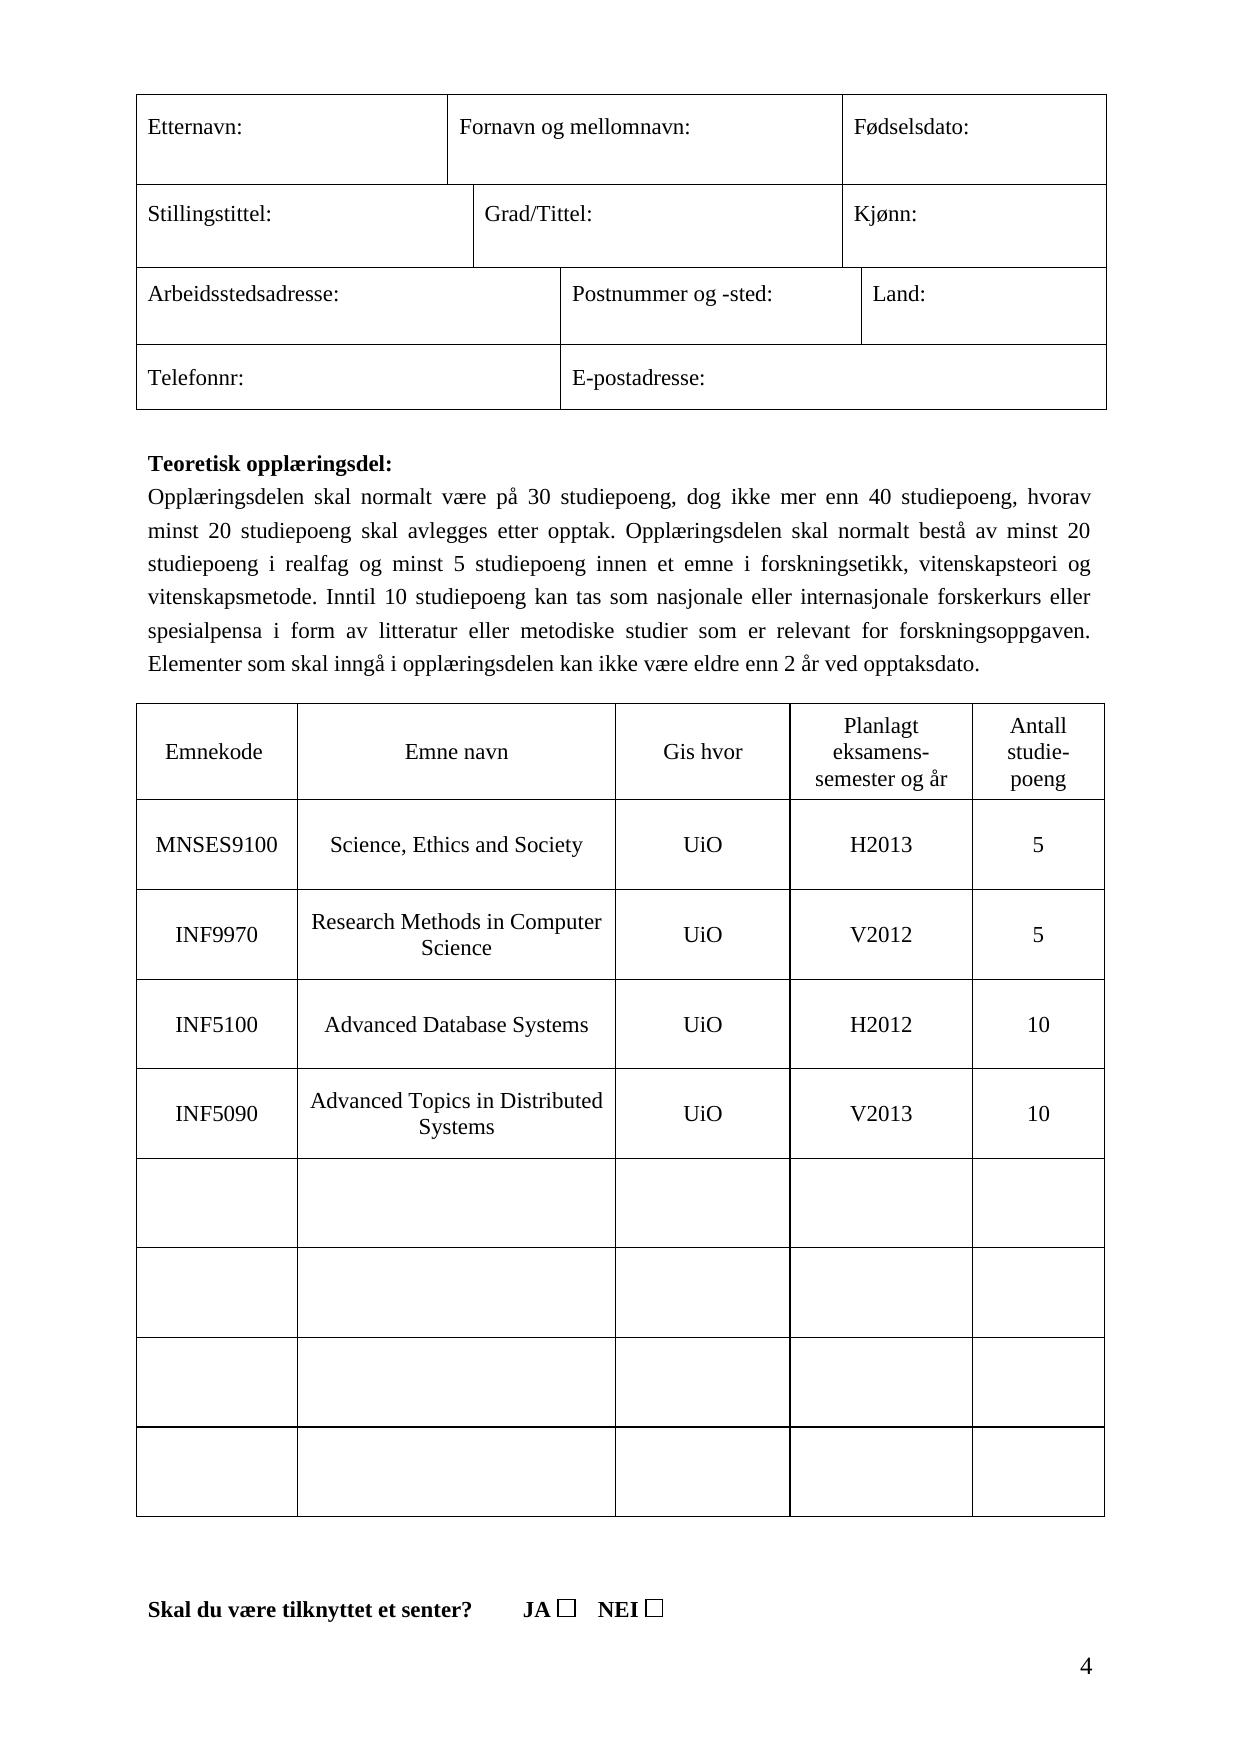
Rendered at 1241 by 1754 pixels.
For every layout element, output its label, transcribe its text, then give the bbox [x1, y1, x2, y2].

table_cell [973, 1159, 1104, 1247]
table_cell [973, 1338, 1104, 1426]
table_cell 10 [973, 980, 1104, 1068]
table_cell [791, 1338, 972, 1426]
table_cell [973, 1428, 1104, 1516]
table_cell INF9970 [137, 890, 297, 978]
table_cell Land: [862, 268, 1106, 344]
table_cell UiO [616, 980, 789, 1068]
table_cell Kjønn: [843, 185, 1106, 267]
table_cell Etternavn: [137, 95, 447, 184]
table_cell E-postadresse: [561, 345, 1106, 409]
text Teoretisk opplæringsdel: [148, 443, 1092, 476]
table_cell [616, 1428, 789, 1516]
table_cell [298, 1428, 615, 1516]
table_cell Stillingstittel: [137, 185, 473, 267]
table_cell [791, 1428, 972, 1516]
table_cell INF5090 [137, 1069, 297, 1158]
table_header Emne navn [298, 704, 615, 799]
table_cell Science, Ethics and Society [298, 800, 615, 889]
table_cell V2012 [791, 890, 972, 978]
table_header Emnekode [137, 704, 297, 799]
table_cell Advanced Database Systems [298, 980, 615, 1068]
table_cell [616, 1159, 789, 1247]
table_cell Grad/Tittel: [474, 185, 842, 267]
table_cell Fødselsdato: [843, 95, 1106, 184]
table_cell [137, 1428, 297, 1516]
table_cell Postnummer og -sted: [561, 268, 861, 344]
table_cell [137, 1338, 297, 1426]
table_cell V2013 [791, 1069, 972, 1158]
table_cell Telefonnr: [137, 345, 560, 409]
table_cell Research Methods in Computer Science [298, 890, 615, 978]
table_cell INF5100 [137, 980, 297, 1068]
table_cell MNSES9100 [137, 800, 297, 889]
table_cell H2013 [791, 800, 972, 889]
table_cell 5 [973, 890, 1104, 978]
text Opplæringsdelen skal normalt være på 30 studiepoeng, dog ikke mer enn 40 studiepoeng, hvorav minst 20 studiepoeng skal avlegges etter opptak. Opplæringsdelen skal normalt bestå av minst 20 studiepoeng i realfag og minst 5 studiepoeng innen et emne i forskningsetikk, vitenskapsteori og vitenskapsmetode. Inntil 10 studiepoeng kan tas som nasjonale eller internasjonale forskerkurs eller spesialpensa i form av litteratur eller metodiske studier som er relevant for forskningsoppgaven. Elementer som skal inngå i opplæringsdelen kan ikke være eldre enn 2 år ved opptaksdato. [148, 476, 1092, 676]
table_cell [616, 1248, 789, 1337]
table_cell [137, 1159, 297, 1247]
table_cell [791, 1159, 972, 1247]
table_cell UiO [616, 800, 789, 889]
table_header Planlagt eksamens-semester og år [791, 704, 972, 799]
table_cell UiO [616, 890, 789, 978]
table_cell [973, 1248, 1104, 1337]
table_cell [298, 1248, 615, 1337]
table_cell [616, 1338, 789, 1426]
table_cell H2012 [791, 980, 972, 1068]
table_cell Fornavn og mellomnavn: [448, 95, 842, 184]
table_header Gis hvor [616, 704, 789, 799]
table_cell Arbeidsstedsadresse: [137, 268, 560, 344]
table_cell [298, 1338, 615, 1426]
table_cell [791, 1248, 972, 1337]
table_header Antall studie-poeng [973, 704, 1104, 799]
table_cell [298, 1159, 615, 1247]
table_cell Advanced Topics in Distributed Systems [298, 1069, 615, 1158]
table_cell UiO [616, 1069, 789, 1158]
text Skal du være tilknyttet et senter? JA NEI [148, 1596, 1092, 1622]
table_cell [137, 1248, 297, 1337]
table_cell 5 [973, 800, 1104, 889]
table_cell 10 [973, 1069, 1104, 1158]
